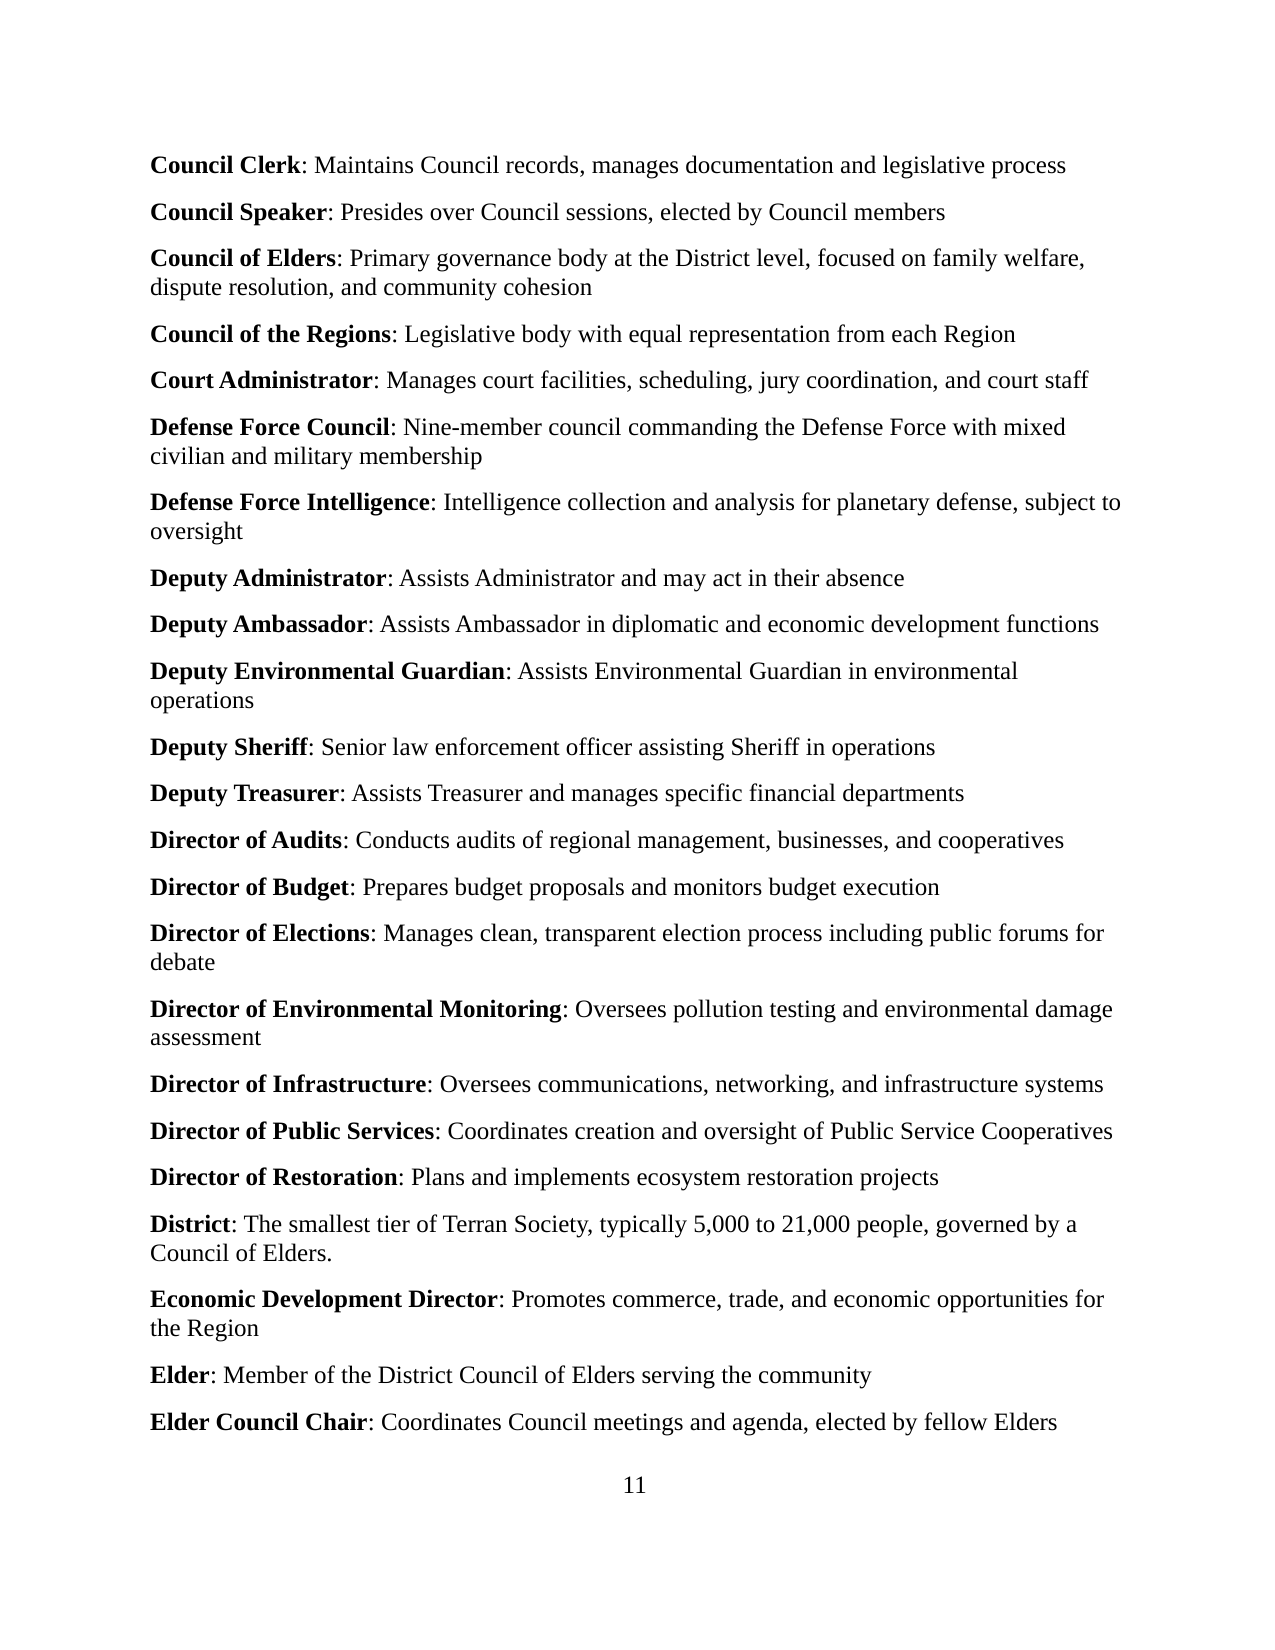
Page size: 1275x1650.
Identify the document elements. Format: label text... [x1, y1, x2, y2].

text Elder Council Chair: Coordinates Council meetings and agenda, elected by fellow Elders [150, 1407, 1125, 1435]
text Director of Audits: Conducts audits of regional management, businesses, and cooperatives [150, 825, 1125, 854]
text Council of the Regions: Legislative body with equal representation from each Region [150, 319, 1125, 347]
text Deputy Ambassador: Assists Ambassador in diplomatic and economic development functions [150, 609, 1125, 638]
text Council Clerk: Maintains Council records, manages documentation and legislative process [150, 150, 1125, 179]
text Director of Environmental Monitoring: Oversees pollution testing and environmental damage assessment [150, 994, 1125, 1051]
text Deputy Environmental Guardian: Assists Environmental Guardian in environmental operations [150, 656, 1125, 714]
text Director of Budget: Prepares budget proposals and monitors budget execution [150, 872, 1125, 900]
text District: The smallest tier of Terran Society, typically 5,000 to 21,000 people, governed by a Council of Elders. [150, 1209, 1125, 1267]
text Deputy Administrator: Assists Administrator and may act in their absence [150, 563, 1125, 592]
text Economic Development Director: Promotes commerce, trade, and economic opportunities for the Region [150, 1284, 1125, 1342]
text Defense Force Intelligence: Intelligence collection and analysis for planetary defense, subject to oversight [150, 487, 1125, 545]
text Director of Public Services: Coordinates creation and oversight of Public Service Cooperatives [150, 1116, 1125, 1144]
text Elder: Member of the District Council of Elders serving the community [150, 1360, 1125, 1389]
text Court Administrator: Manages court facilities, scheduling, jury coordination, and court staff [150, 365, 1125, 394]
text Deputy Sheriff: Senior law enforcement officer assisting Sheriff in operations [150, 732, 1125, 760]
text Director of Infrastructure: Oversees communications, networking, and infrastructure systems [150, 1069, 1125, 1098]
text Council of Elders: Primary governance body at the District level, focused on family welfare, dispute resolution, and community cohesion [150, 243, 1125, 301]
text Deputy Treasurer: Assists Treasurer and manages specific financial departments [150, 778, 1125, 807]
text Defense Force Council: Nine-member council commanding the Defense Force with mixed civilian and military membership [150, 412, 1125, 469]
text Director of Elections: Manages clean, transparent election process including public forums for debate [150, 918, 1125, 976]
text Director of Restoration: Plans and implements ecosystem restoration projects [150, 1162, 1125, 1191]
text Council Speaker: Presides over Council sessions, elected by Council members [150, 197, 1125, 225]
